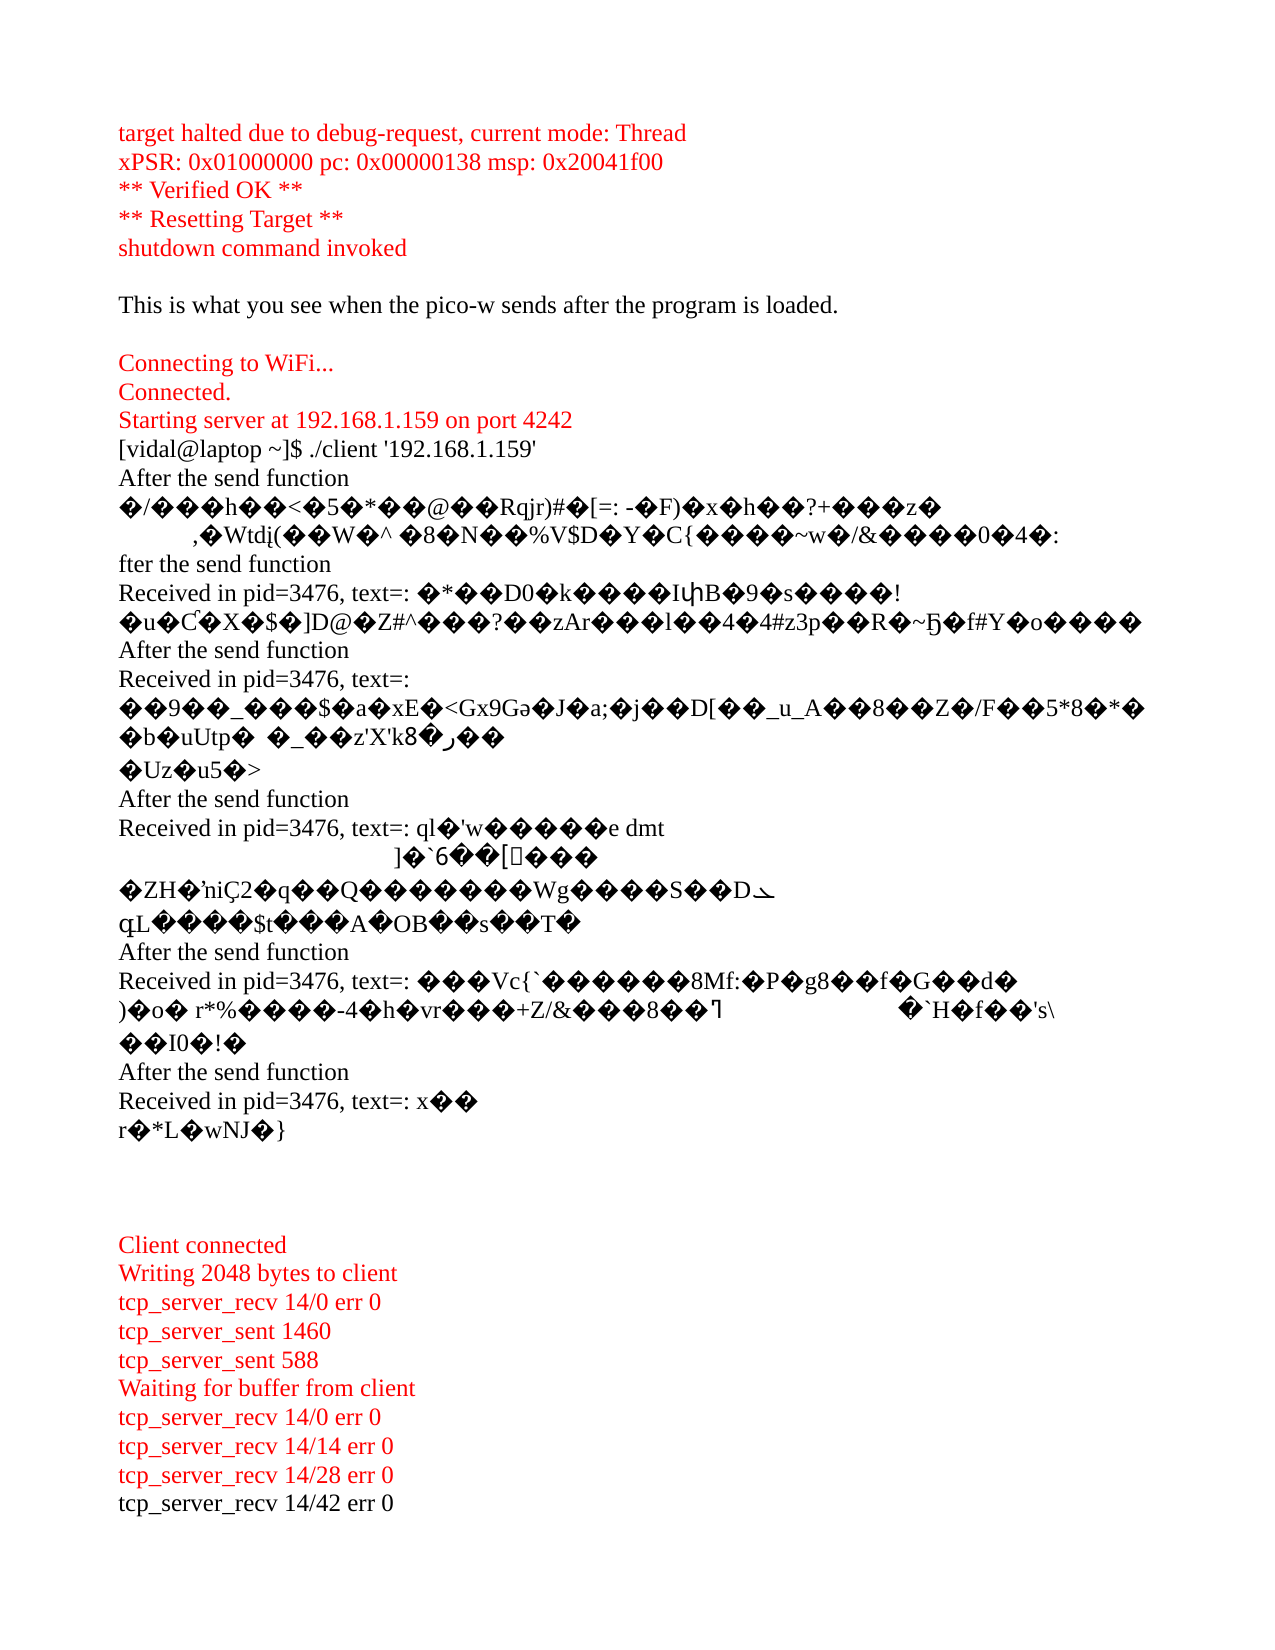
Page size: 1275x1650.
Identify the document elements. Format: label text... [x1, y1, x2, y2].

text tcp_server_recv 14/42 err 0 [118, 1488, 1157, 1517]
text After the send function [118, 1057, 1157, 1086]
text ]�`޷]��6໿��� [118, 842, 1157, 875]
text shutdown command invoked [118, 233, 1157, 262]
text )�o� r*%����-4�h�vr���+Z/&���8��ߣ �`H�f��'s\��I0�!� [118, 995, 1157, 1057]
text Received in pid=3476, text=: ���Vc{`������8Mf:�P�g8��f�G��d� [118, 966, 1157, 995]
text [vidal@laptop ~]$ ./client '192.168.1.159' [118, 434, 1157, 463]
text After the send function [118, 937, 1157, 966]
text tcp_server_sent 588 [118, 1345, 1157, 1373]
text Received in pid=3476, text=: �*��D0�k����IփB�9�s����!�u�Ƈ�X�$�]D@�Z#^���?��zAr���l��4�4#z3p��R�~Ҕ�f#Y�o���� [118, 578, 1157, 636]
text �ZH�ŉiҪ2�q��Q�������Wg����S��Dܥ գL����$t���A�OB��s��T� [118, 875, 1157, 937]
text fter the send function [118, 549, 1157, 578]
text tcp_server_sent 1460 [118, 1316, 1157, 1345]
text After the send function [118, 636, 1157, 664]
text tcp_server_recv 14/0 err 0 [118, 1402, 1157, 1431]
text After the send function [118, 463, 1157, 492]
text r�*L�wǊ�} [118, 1115, 1157, 1143]
text tcp_server_recv 14/28 err 0 [118, 1460, 1157, 1488]
text Writing 2048 bytes to client [118, 1258, 1157, 1287]
text Waiting for buffer from client [118, 1373, 1157, 1402]
text Client connected [118, 1230, 1157, 1258]
text �/���h��<�5�*��@��Rqjr)#�[=: -�F)�x�h��?+���z� ,�Wtdį(��W�^ �8�N��%V$D�Y�C{����~w�/&����0�4�: [118, 492, 1157, 549]
text Received in pid=3476, text=: x�� [118, 1086, 1157, 1115]
text �Uz�u5�> [118, 755, 1157, 784]
text Received in pid=3476, text=: ��9��_���$�a�xE�<Gx9Gǝ�J�a;�j��D[��_u_A��8��Z�/F��5*8�*��b�uUtp� �_��z'X'kر�8�� [118, 664, 1157, 755]
text tcp_server_recv 14/0 err 0 [118, 1287, 1157, 1316]
text ** Resetting Target ** [118, 204, 1157, 233]
text Connecting to WiFi... [118, 348, 1157, 377]
text This is what you see when the pico-w sends after the program is loaded. [118, 291, 1157, 319]
text Connected. [118, 377, 1157, 406]
text target halted due to debug-request, current mode: Thread [118, 118, 1157, 147]
text Starting server at 192.168.1.159 on port 4242 [118, 406, 1157, 434]
text After the send function [118, 784, 1157, 813]
text Received in pid=3476, text=: ql�'w�����e dmt [118, 813, 1157, 842]
text ** Verified OK ** [118, 176, 1157, 204]
text xPSR: 0x01000000 pc: 0x00000138 msp: 0x20041f00 [118, 147, 1157, 176]
text tcp_server_recv 14/14 err 0 [118, 1431, 1157, 1460]
